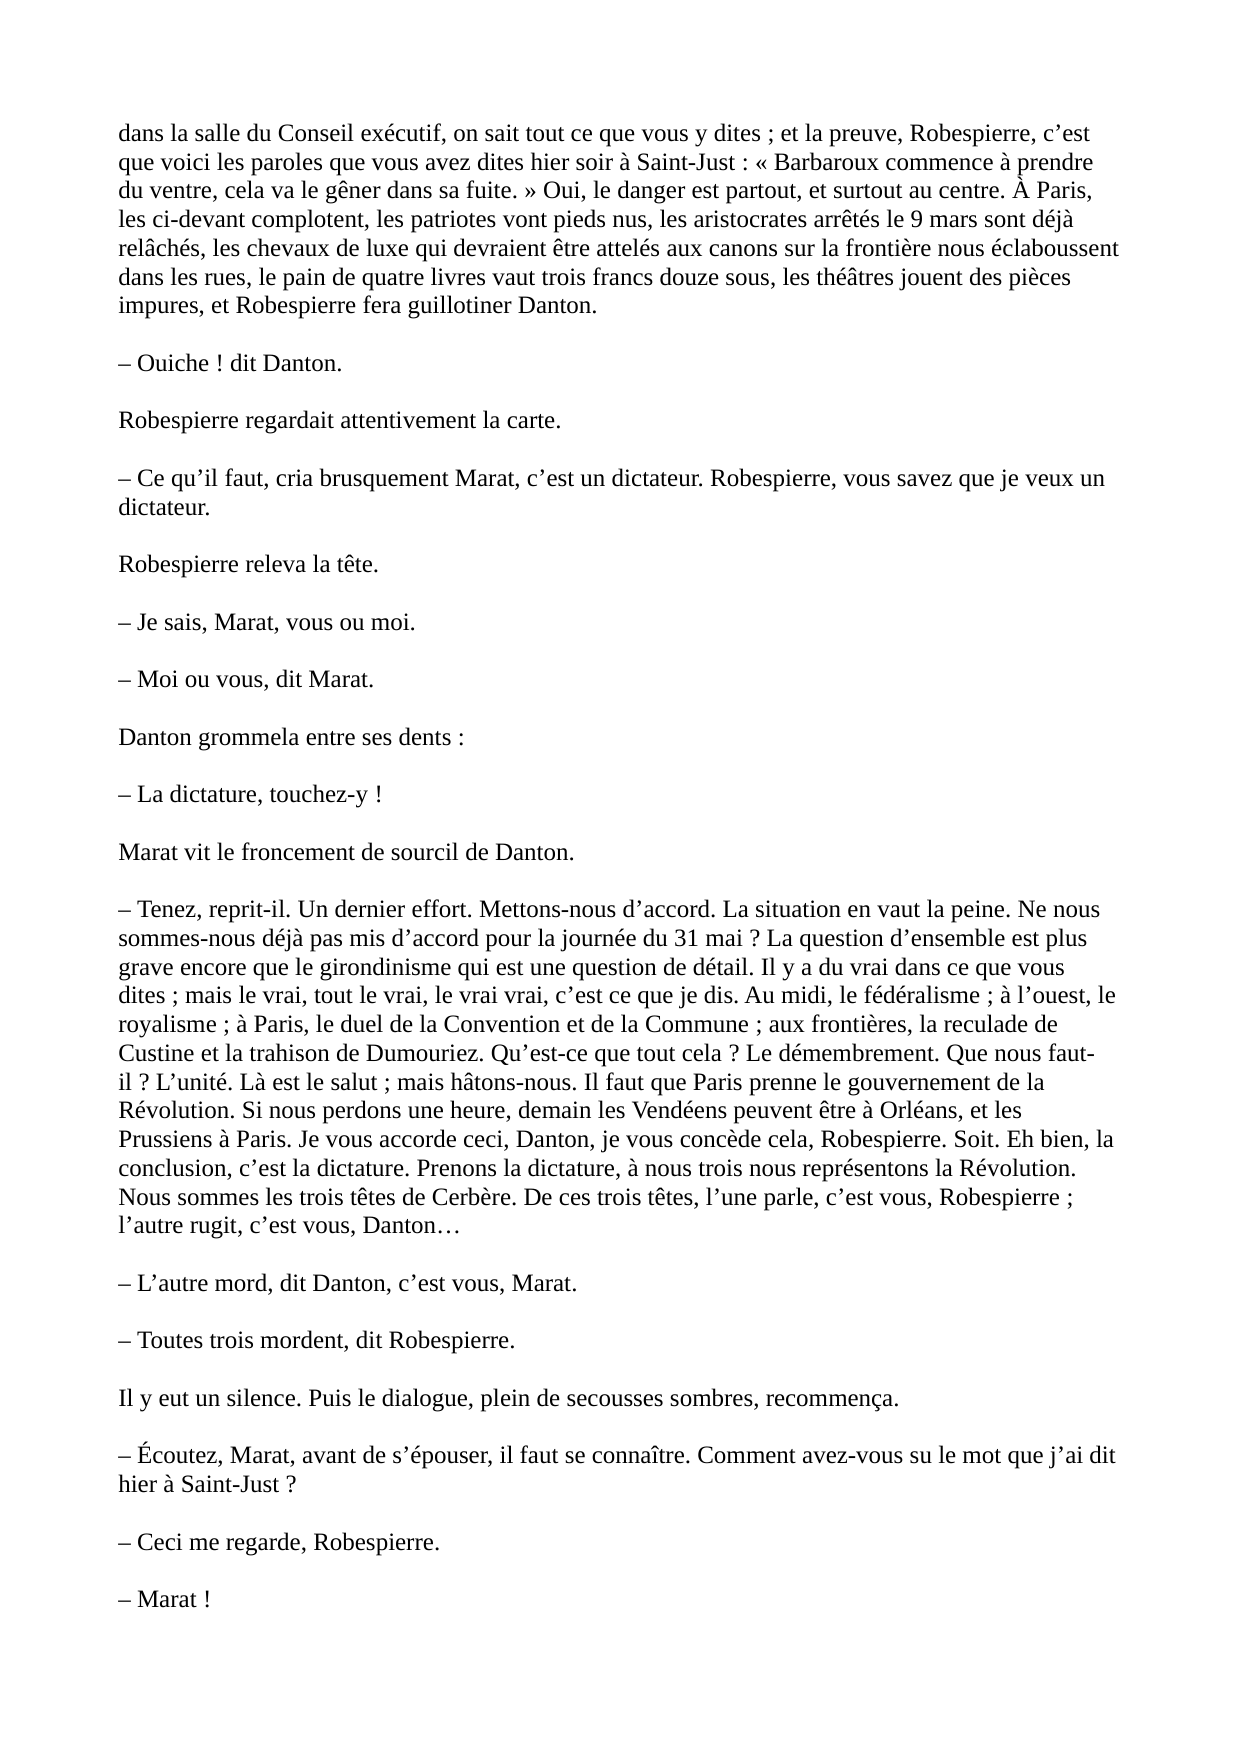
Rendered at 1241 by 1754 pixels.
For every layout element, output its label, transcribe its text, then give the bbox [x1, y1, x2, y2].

text – L’autre mord, dit Danton, c’est vous, Marat. [118, 1268, 1122, 1297]
text – La dictature, touchez-y ! [118, 779, 1122, 808]
text dans la salle du Conseil exécutif, on sait tout ce que vous y dites ; et la preuve, Robespierre, c’est que voici les paroles que vous avez dites hier soir à Saint-Just : « Barbaroux commence à prendre du ventre, cela va le gêner dans sa fuite. » Oui, le danger est partout, et surtout au centre. À Paris, les ci-devant complotent, les patriotes vont pieds nus, les aristocrates arrêtés le 9 mars sont déjà relâchés, les chevaux de luxe qui devraient être attelés aux canons sur la frontière nous éclaboussent dans les rues, le pain de quatre livres vaut trois francs douze sous, les théâtres jouent des pièces impures, et Robespierre fera guillotiner Danton. [118, 118, 1122, 319]
text Il y eut un silence. Puis le dialogue, plein de secousses sombres, recommença. [118, 1383, 1122, 1412]
text Marat vit le froncement de sourcil de Danton. [118, 837, 1122, 866]
text – Je sais, Marat, vous ou moi. [118, 607, 1122, 636]
text – Moi ou vous, dit Marat. [118, 664, 1122, 693]
text Robespierre releva la tête. [118, 549, 1122, 578]
text – Ceci me regarde, Robespierre. [118, 1527, 1122, 1556]
text – Ce qu’il faut, cria brusquement Marat, c’est un dictateur. Robespierre, vous savez que je veux un dictateur. [118, 463, 1122, 521]
text – Marat ! [118, 1584, 1122, 1613]
text – Tenez, reprit-il. Un dernier effort. Mettons-nous d’accord. La situation en vaut la peine. Ne nous sommes-nous déjà pas mis d’accord pour la journée du 31 mai ? La question d’ensemble est plus grave encore que le girondinisme qui est une question de détail. Il y a du vrai dans ce que vous dites ; mais le vrai, tout le vrai, le vrai vrai, c’est ce que je dis. Au midi, le fédéralisme ; à l’ouest, le royalisme ; à Paris, le duel de la Convention et de la Commune ; aux frontières, la reculade de Custine et la trahison de Dumouriez. Qu’est-ce que tout cela ? Le démembrement. Que nous faut-il ? L’unité. Là est le salut ; mais hâtons-nous. Il faut que Paris prenne le gouvernement de la Révolution. Si nous perdons une heure, demain les Vendéens peuvent être à Orléans, et les Prussiens à Paris. Je vous accorde ceci, Danton, je vous concède cela, Robespierre. Soit. Eh bien, la conclusion, c’est la dictature. Prenons la dictature, à nous trois nous représentons la Révolution. Nous sommes les trois têtes de Cerbère. De ces trois têtes, l’une parle, c’est vous, Robespierre ; l’autre rugit, c’est vous, Danton… [118, 894, 1122, 1239]
text Robespierre regardait attentivement la carte. [118, 406, 1122, 434]
text – Toutes trois mordent, dit Robespierre. [118, 1326, 1122, 1354]
text Danton grommela entre ses dents : [118, 722, 1122, 751]
text – Écoutez, Marat, avant de s’épouser, il faut se connaître. Comment avez-vous su le mot que j’ai dit hier à Saint-Just ? [118, 1441, 1122, 1498]
text – Ouiche ! dit Danton. [118, 348, 1122, 377]
